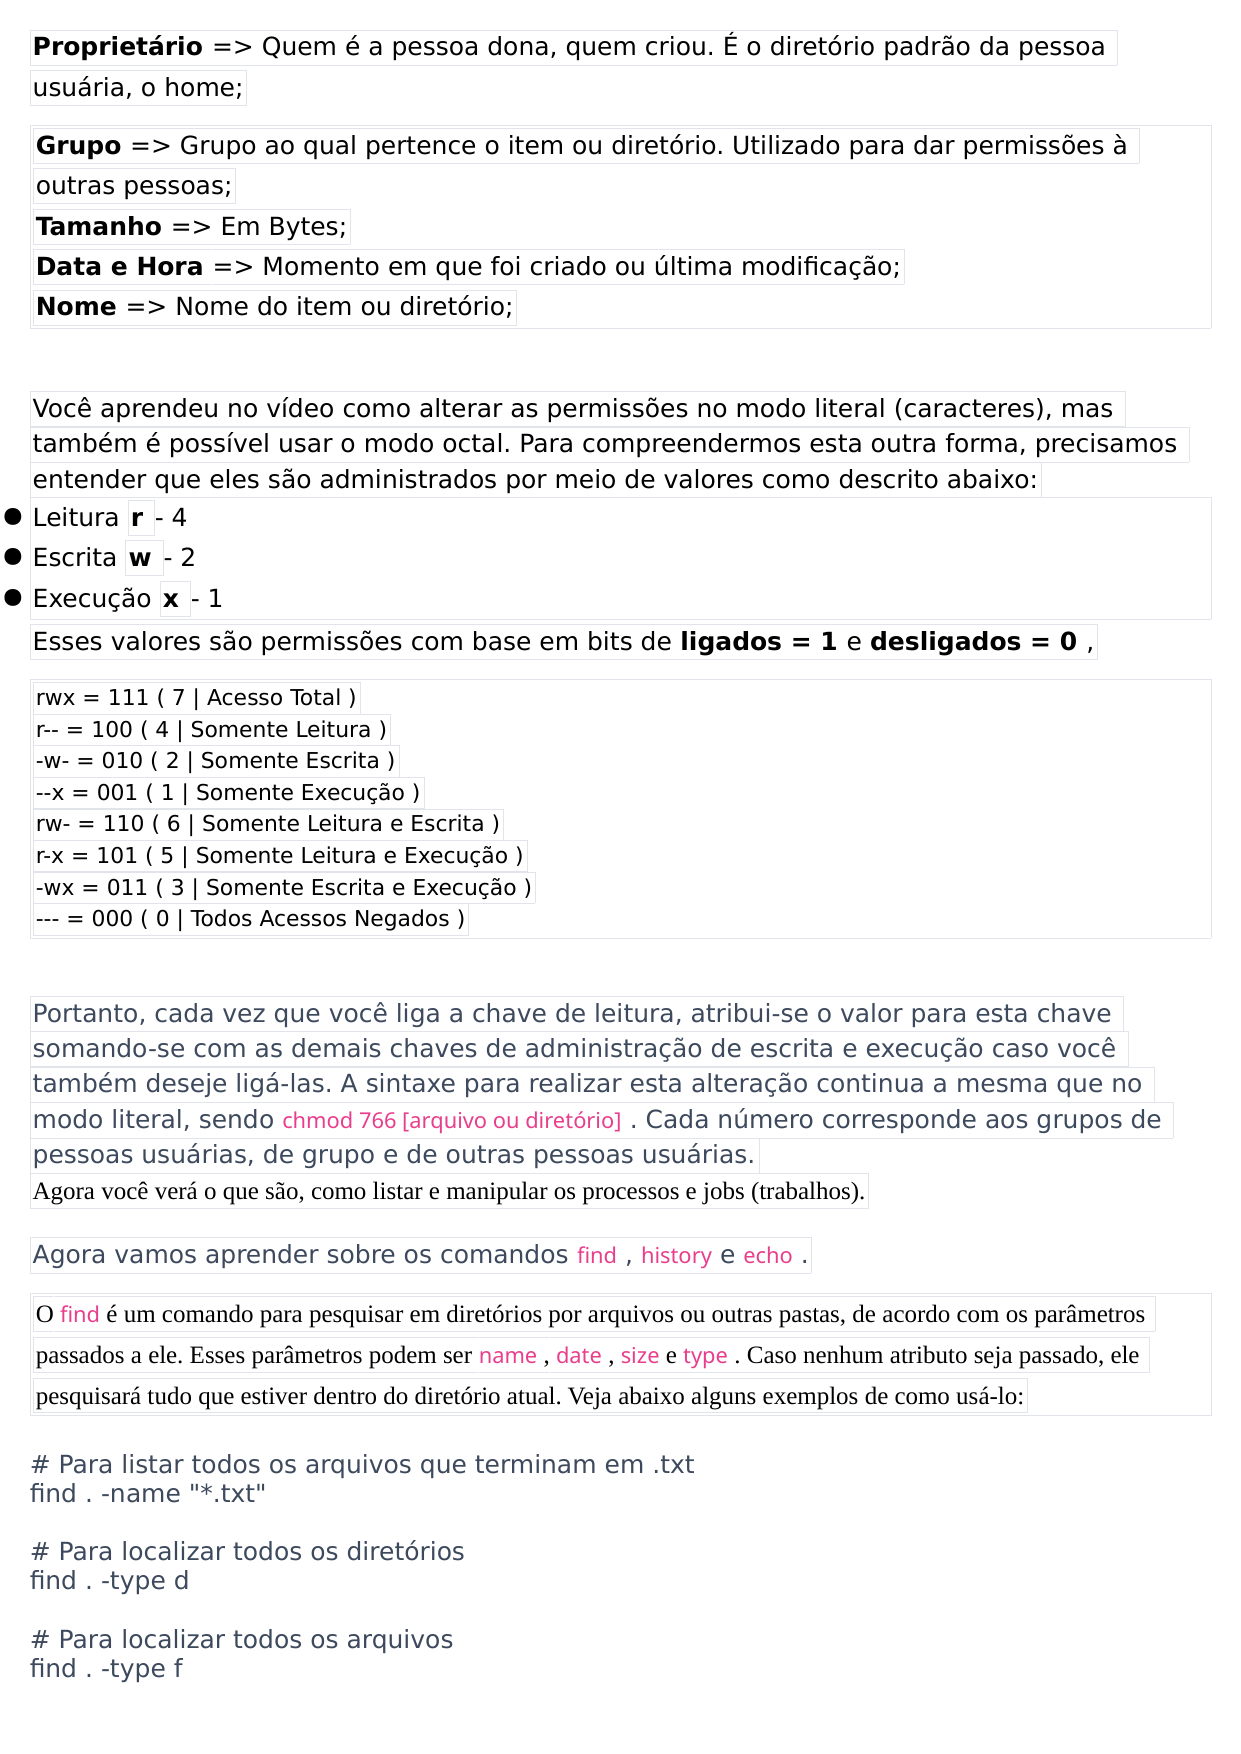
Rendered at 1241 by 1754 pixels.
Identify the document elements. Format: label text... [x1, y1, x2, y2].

text Portanto, cada vez que você liga a chave de leitura, atribui-se o valor para esta chave somando-se com as demais chaves de administração de escrita e execução caso você também deseje ligá-las. A sintaxe para realizar esta alteração continua a mesma que no modo literal, sendo chmod 766 [arquivo ou diretório] . Cada número corresponde aos grupos de pessoas usuárias, de grupo e de outras pessoas usuárias. [31, 996, 1211, 1173]
text # Para listar todos os arquivos que terminam em .txt [29, 1450, 1211, 1479]
text [1098, 624, 1211, 659]
text Você aprendeu no vídeo como alterar as permissões no modo literal (caracteres), mas também é possível usar o modo octal. Para compreendermos esta outra forma, precisamos entender que eles são administrados por meio de valores como descrito abaixo: [31, 391, 1211, 497]
text Agora você verá o que são, como listar e manipular os processos e jobs (trabalhos). [31, 1174, 868, 1208]
text r-x = 101 ( 5 | Somente Leitura e Execução ) [504, 837, 1211, 869]
text --x = 001 ( 1 | Somente Execução ) [34, 778, 424, 806]
text find . -name "*.txt" [29, 1479, 1211, 1508]
text -wx = 011 ( 3 | Somente Escrita e Execução ) [528, 869, 1211, 900]
text # Para localizar todos os arquivos [29, 1625, 1211, 1654]
text rw- = 110 ( 6 | Somente Leitura e Escrita ) [425, 806, 1211, 837]
list Execução x - 1 [31, 578, 1211, 619]
list Nome => Nome do item ou diretório; [31, 287, 1211, 328]
list Data e Hora => Momento em que foi criado ou última modificação; [31, 246, 1211, 284]
list Escrita w - 2 [31, 537, 1211, 576]
text Agora vamos aprender sobre os comandos find , history e echo . [31, 1238, 811, 1273]
list Tamanho => Em Bytes; [31, 206, 1211, 244]
text rwx = 111 ( 7 | Acesso Total ) [31, 680, 1211, 711]
text Esses valores são permissões com base em bits de ligados = 1 e desligados = 0 , [31, 625, 1097, 659]
text [869, 1173, 1211, 1208]
list O find é um comando para pesquisar em diretórios por arquivos ou outras pastas, de acordo com os parâmetros passados a ele. Esses parâmetros podem ser name , date , size e type . Caso nenhum atributo seja passado, ele pesquisará tudo que estiver dentro do diretório atual. Veja abaixo alguns exemplos de como usá-lo: [31, 1294, 1211, 1415]
text rw- = 110 ( 6 | Somente Leitura e Escrita ) [34, 810, 503, 837]
text --- = 000 ( 0 | Todos Acessos Negados ) [31, 900, 1211, 938]
text find . -type f [29, 1654, 1211, 1683]
text [812, 1237, 1211, 1273]
text r-x = 101 ( 5 | Somente Leitura e Execução ) [34, 841, 527, 869]
text r-- = 100 ( 4 | Somente Leitura ) [34, 715, 390, 742]
text Proprietário => Quem é a pessoa dona, quem criou. É o diretório padrão da pessoa usuária, o home; [29, 29, 1211, 105]
text find . -type d [29, 1567, 1211, 1596]
text --x = 001 ( 1 | Somente Execução ) [400, 774, 1211, 806]
text -w- = 010 ( 2 | Somente Escrita ) [34, 746, 399, 774]
text -wx = 011 ( 3 | Somente Escrita e Execução ) [34, 873, 535, 900]
text r-- = 100 ( 4 | Somente Leitura ) [361, 711, 1211, 742]
text # Para localizar todos os diretórios [29, 1537, 1211, 1567]
text -w- = 010 ( 2 | Somente Escrita ) [391, 742, 1211, 774]
list Grupo => Grupo ao qual pertence o item ou diretório. Utilizado para dar permissões à outras pessoas; [31, 126, 1211, 203]
list Leitura r - 4 [31, 498, 1211, 535]
